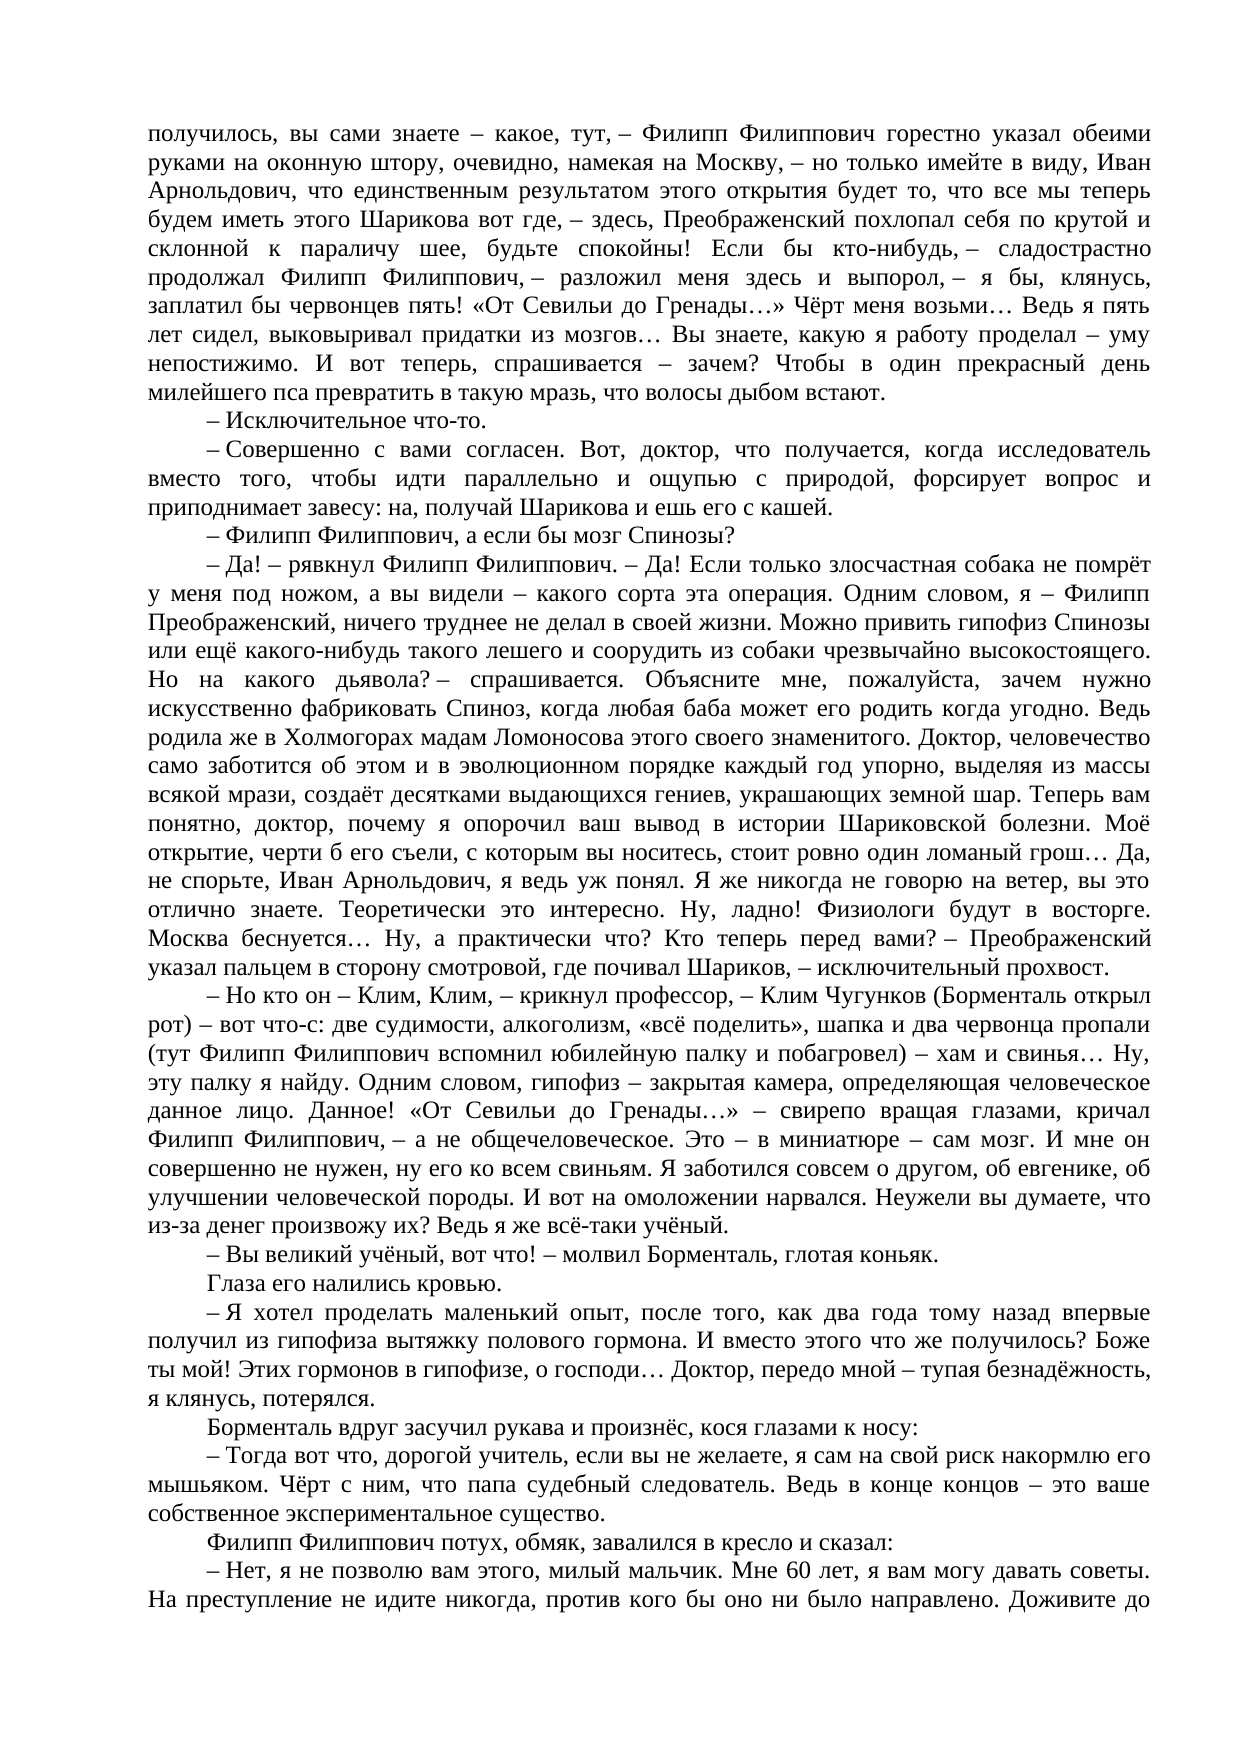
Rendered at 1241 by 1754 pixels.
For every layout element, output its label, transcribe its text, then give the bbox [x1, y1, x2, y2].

text – Но кто он – Клим, Клим, – крикнул профессор, – Клим Чугунков (Борменталь открыл рот) – вот что-с: две судимости, алкоголизм, «всё поделить», шапка и два червонца пропали (тут Филипп Филиппович вспомнил юбилейную палку и побагровел) – хам и свинья… Ну, эту палку я найду. Одним словом, гипофиз – закрытая камера, определяющая человеческое данное лицо. Данное! «От Севильи до Гренады…» – свирепо вращая глазами, кричал Филипп Филиппович, – а не общечеловеческое. Это – в миниатюре – сам мозг. И мне он совершенно не нужен, ну его ко всем свиньям. Я заботился совсем о другом, об евгенике, об улучшении человеческой породы. И вот на омоложении нарвался. Неужели вы думаете, что из-за денег произвожу их? Ведь я же всё-таки учёный. [148, 981, 1152, 1239]
text получилось, вы сами знаете – какое, тут, – Филипп Филиппович горестно указал обеими руками на оконную штору, очевидно, намекая на Москву, – но только имейте в виду, Иван Арнольдович, что единственным результатом этого открытия будет то, что все мы теперь будем иметь этого Шарикова вот где, – здесь, Преображенский похлопал себя по крутой и склонной к параличу шее, будьте спокойны! Если бы кто-нибудь, – сладострастно продолжал Филипп Филиппович, – разложил меня здесь и выпорол, – я бы, клянусь, заплатил бы червонцев пять! «От Севильи до Гренады…» Чёрт меня возьми… Ведь я пять лет сидел, выковыривал придатки из мозгов… Вы знаете, какую я работу проделал – уму непостижимо. И вот теперь, спрашивается – зачем? Чтобы в один прекрасный день милейшего пса превратить в такую мразь, что волосы дыбом встают. [148, 118, 1152, 406]
text – Нет, я не позволю вам этого, милый мальчик. Мне 60 лет, я вам могу давать советы. На преступление не идите никогда, против кого бы оно ни было направлено. Доживите до [148, 1556, 1152, 1613]
text – Исключительное что-то. [148, 406, 1152, 434]
text Глаза его налились кровью. [148, 1268, 1152, 1297]
text – Я хотел проделать маленький опыт, после того, как два года тому назад впервые получил из гипофиза вытяжку полового гормона. И вместо этого что же получилось? Боже ты мой! Этих гормонов в гипофизе, о господи… Доктор, передо мной – тупая безнадёжность, я клянусь, потерялся. [148, 1297, 1152, 1412]
text – Да! – рявкнул Филипп Филиппович. – Да! Если только злосчастная собака не помрёт у меня под ножом, а вы видели – какого сорта эта операция. Одним словом, я – Филипп Преображенский, ничего труднее не делал в своей жизни. Можно привить гипофиз Спинозы или ещё какого-нибудь такого лешего и соорудить из собаки чрезвычайно высокостоящего. Но на какого дьявола? – спрашивается. Объясните мне, пожалуйста, зачем нужно искусственно фабриковать Спиноз, когда любая баба может его родить когда угодно. Ведь родила же в Холмогорах мадам Ломоносова этого своего знаменитого. Доктор, человечество само заботится об этом и в эволюционном порядке каждый год упорно, выделяя из массы всякой мрази, создаёт десятками выдающихся гениев, украшающих земной шар. Теперь вам понятно, доктор, почему я опорочил ваш вывод в истории Шариковской болезни. Моё открытие, черти б его съели, с которым вы носитесь, стоит ровно один ломаный грош… Да, не спорьте, Иван Арнольдович, я ведь уж понял. Я же никогда не говорю на ветер, вы это отлично знаете. Теоретически это интересно. Ну, ладно! Физиологи будут в восторге. Москва беснуется… Ну, а практически что? Кто теперь перед вами? – Преображенский указал пальцем в сторону смотровой, где почивал Шариков, – исключительный прохвост. [148, 549, 1152, 981]
text Борменталь вдруг засучил рукава и произнёс, кося глазами к носу: [148, 1412, 1152, 1441]
text – Филипп Филиппович, а если бы мозг Спинозы? [148, 521, 1152, 549]
text Филипп Филиппович потух, обмяк, завалился в кресло и сказал: [148, 1527, 1152, 1556]
text – Совершенно с вами согласен. Вот, доктор, что получается, когда исследователь вместо того, чтобы идти параллельно и ощупью с природой, форсирует вопрос и приподнимает завесу: на, получай Шарикова и ешь его с кашей. [148, 434, 1152, 521]
text – Вы великий учёный, вот что! – молвил Борменталь, глотая коньяк. [148, 1239, 1152, 1268]
text – Тогда вот что, дорогой учитель, если вы не желаете, я сам на свой риск накормлю его мышьяком. Чёрт с ним, что папа судебный следователь. Ведь в конце концов – это ваше собственное экспериментальное существо. [148, 1441, 1152, 1527]
